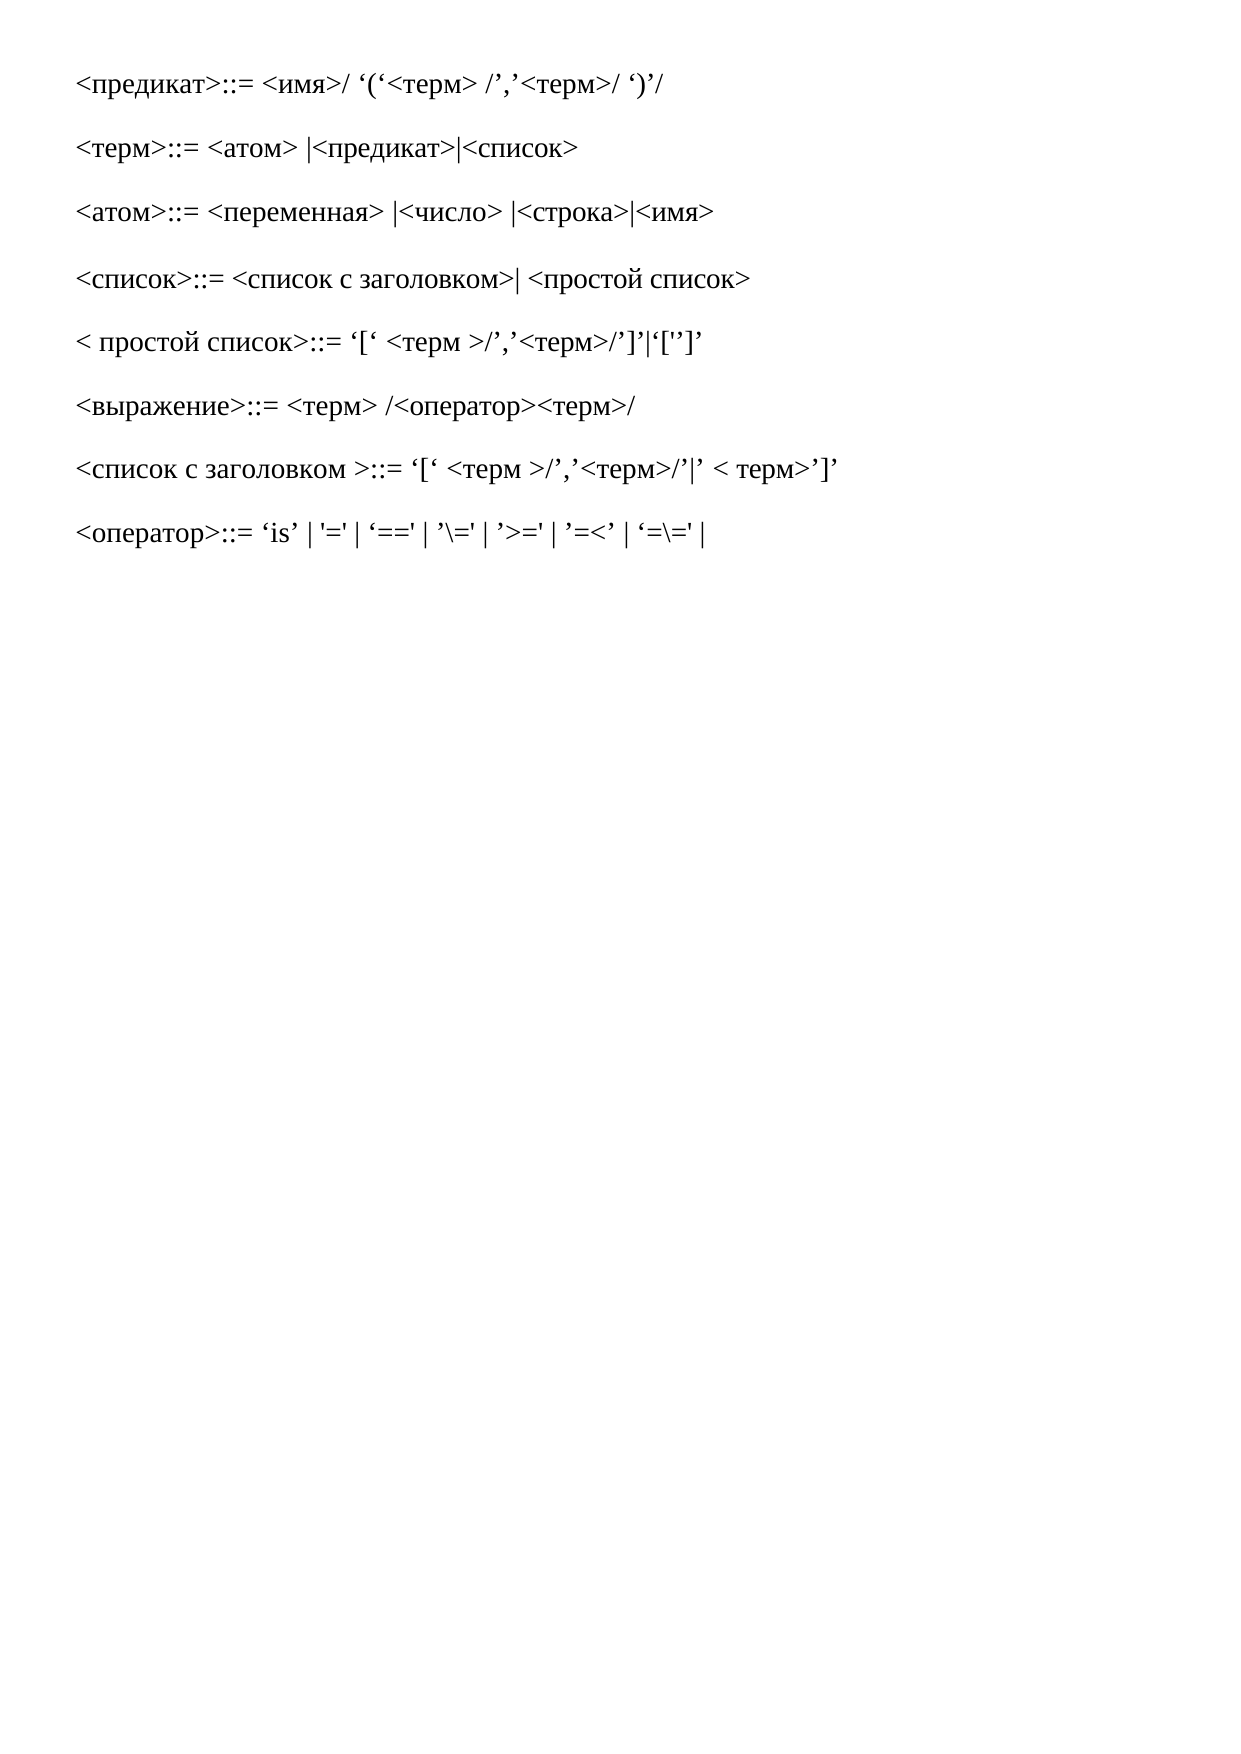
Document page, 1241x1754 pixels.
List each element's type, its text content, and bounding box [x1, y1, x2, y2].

text < простой список>::= ‘[‘ <терм >/’,’<терм>/’]’|‘['’]’ [75, 324, 1226, 358]
text <атом>::= <переменная> |<число> |<строка>|<имя> <список>::= <список с заголовком>| <простой список> [75, 194, 1226, 294]
text <выражение>::= <терм> /<оператор><терм>/ [75, 388, 1226, 421]
text <терм>::= <атом> |<предикат>|<список> [75, 130, 1226, 164]
text <оператор>::= ‘is’ | '=' | ‘==' | ’\=' | ’>=' | ’=<’ | ‘=\=' | [75, 515, 1226, 548]
text <список с заголовком >::= ‘[‘ <терм >/’,’<терм>/’|’ < терм>’]’ [75, 451, 1226, 485]
text <предикат>::= <имя>/ ‘(‘<терм> /’,’<терм>/ ‘)’/ [75, 67, 1226, 100]
